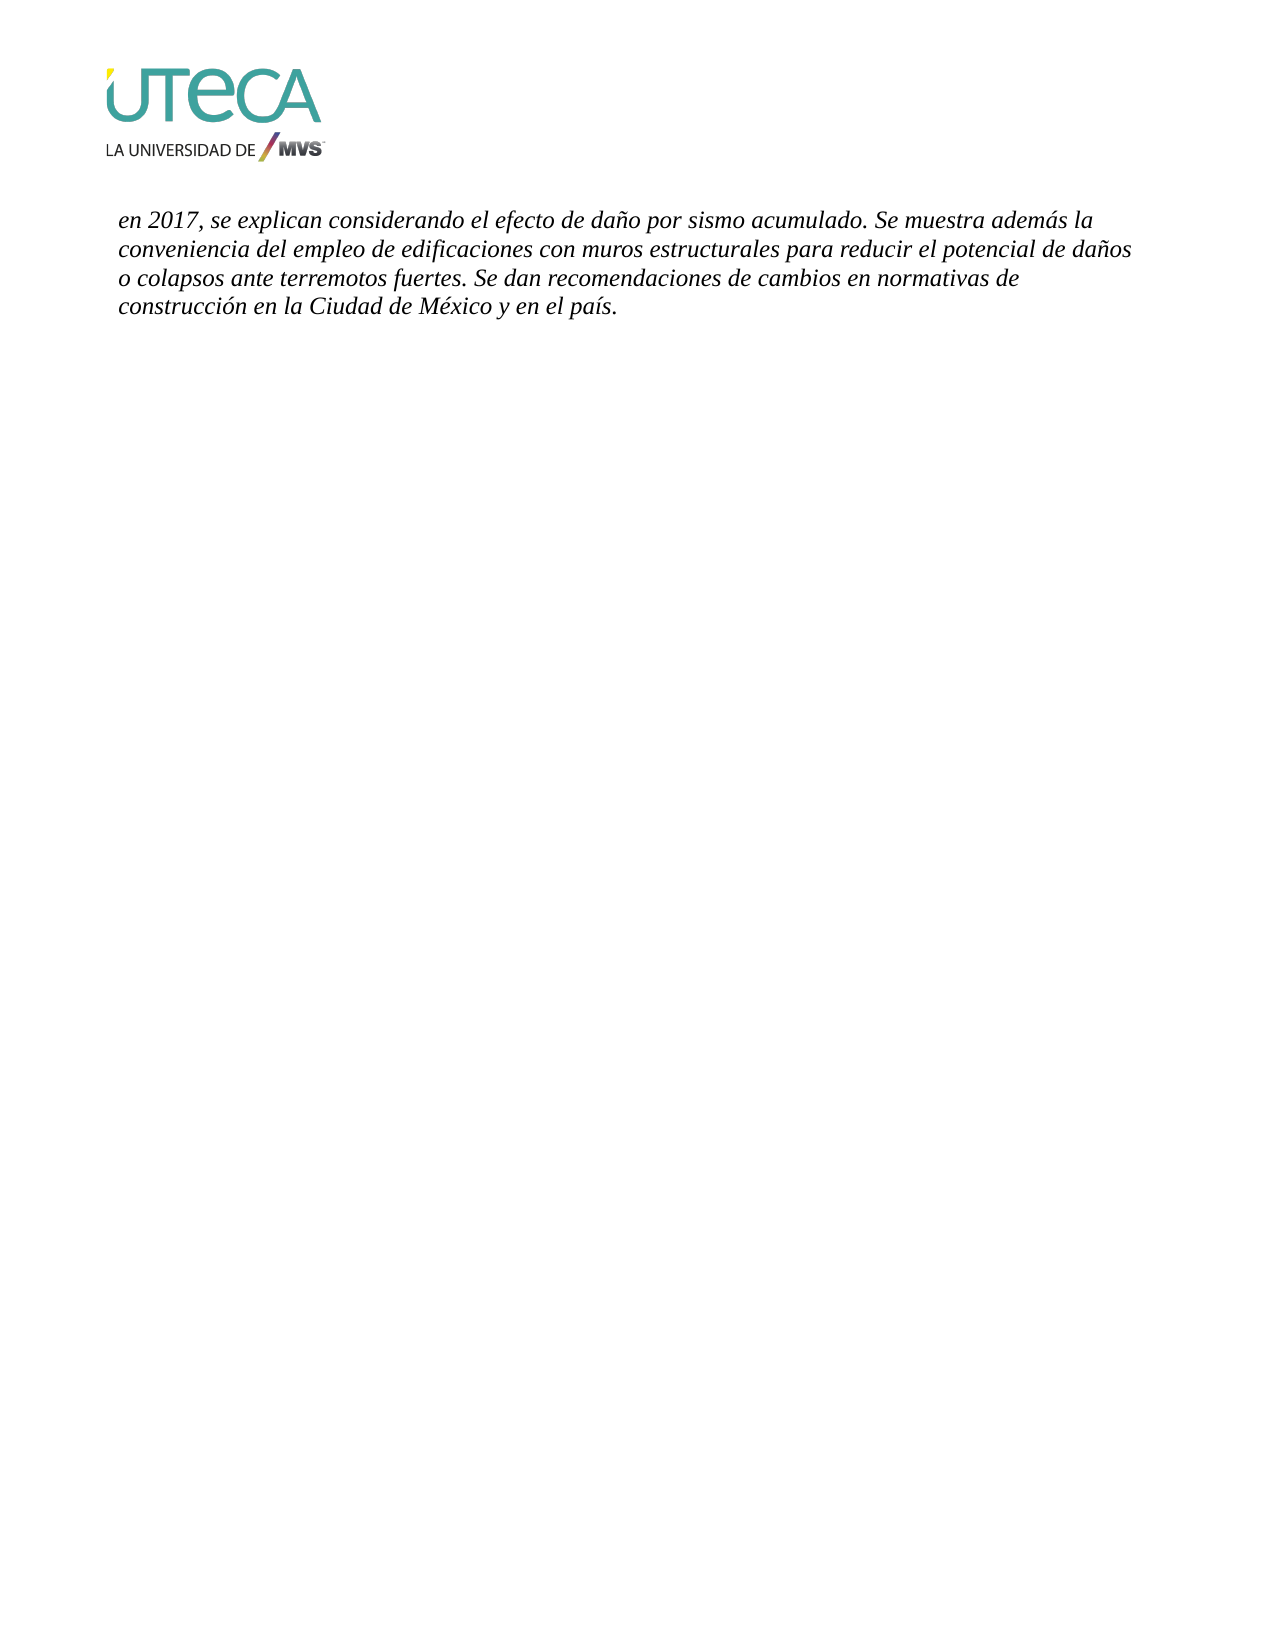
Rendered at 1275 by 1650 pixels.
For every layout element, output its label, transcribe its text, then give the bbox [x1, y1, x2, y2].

text o colapsos ante terremotos fuertes. Se dan recomendaciones de cambios en normativas de [118, 263, 1157, 291]
text conveniencia del empleo de edificaciones con muros estructurales para reducir el potencial de daños [118, 234, 1157, 263]
text en 2017, se explican considerando el efecto de daño por sismo acumulado. Se muestra además la [118, 205, 1157, 234]
text construcción en la Ciudad de México y en el país. [118, 291, 1157, 320]
picture [104, 64, 328, 166]
